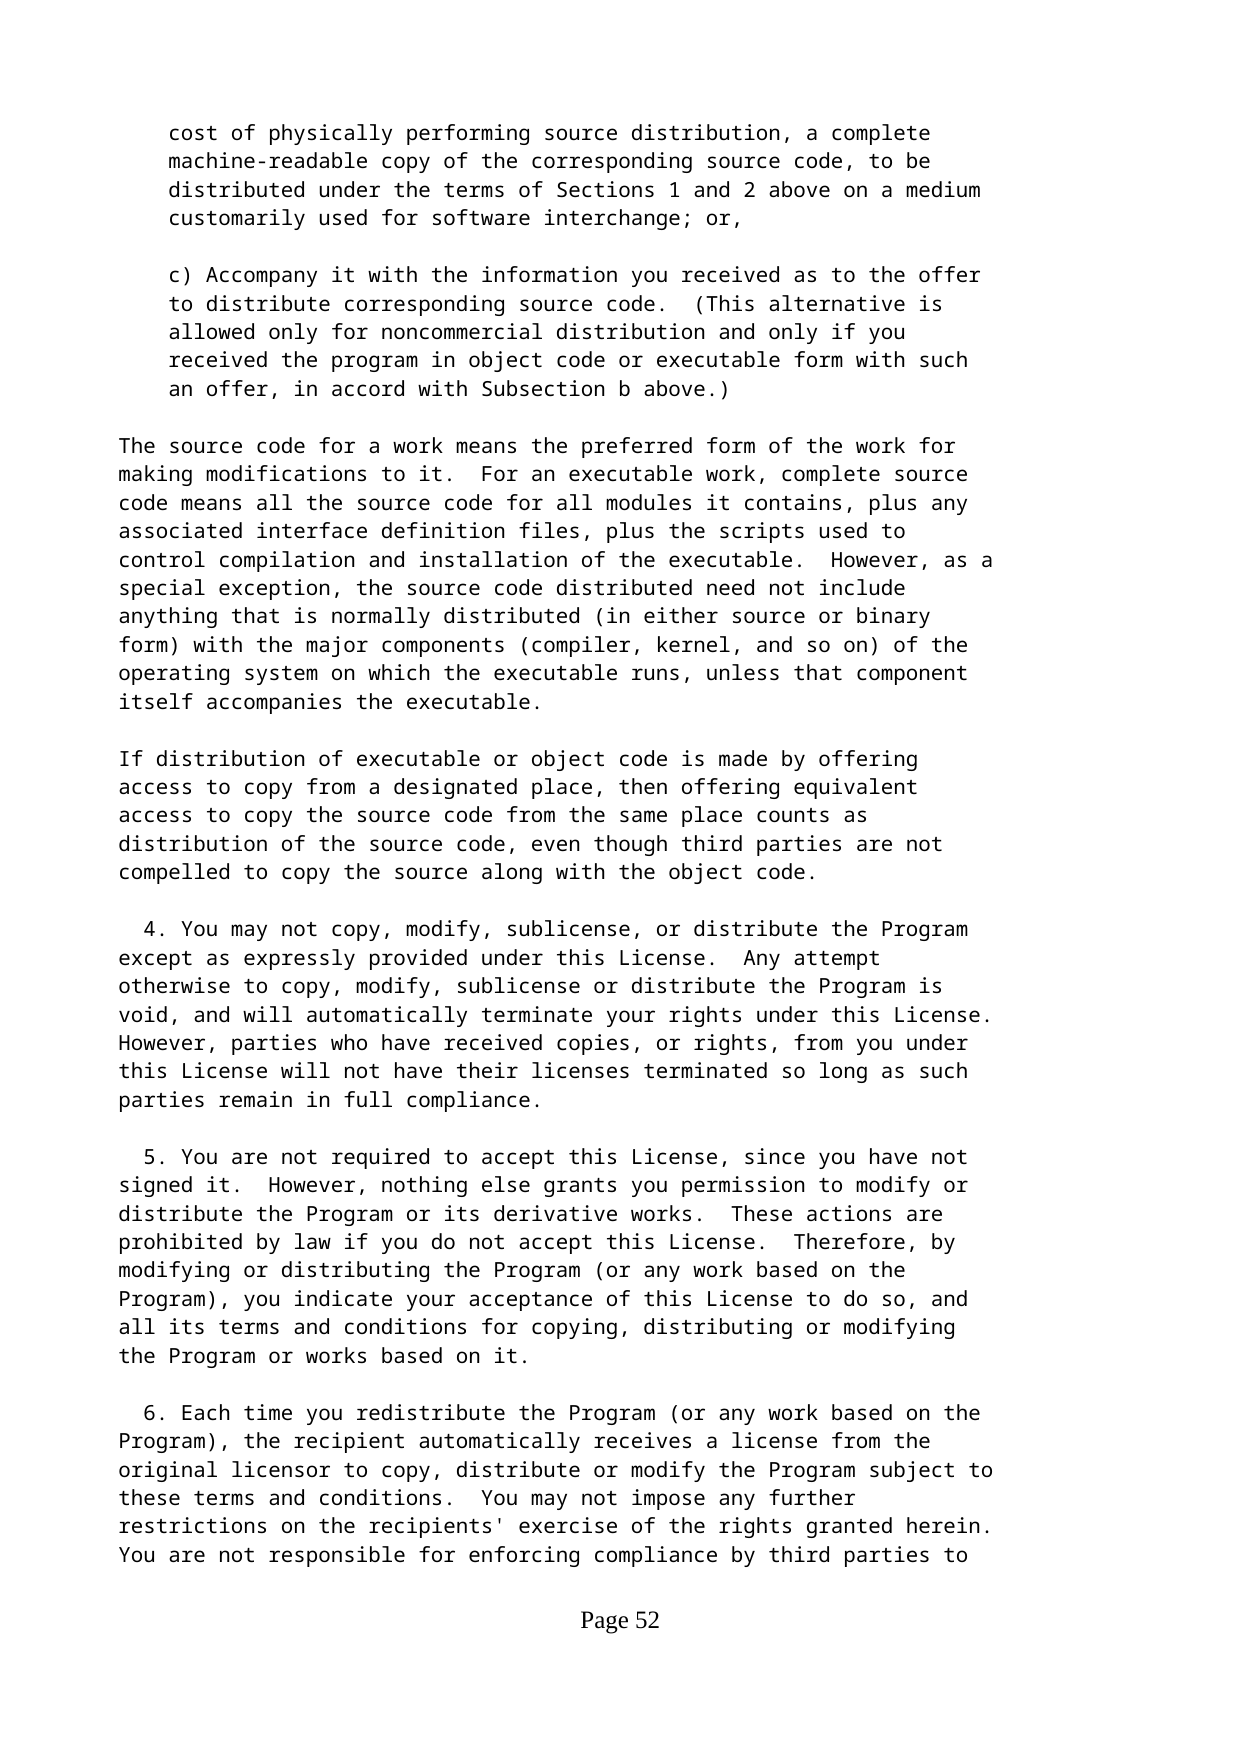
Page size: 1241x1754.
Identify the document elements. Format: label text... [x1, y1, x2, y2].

text operating system on which the executable runs, unless that component [118, 658, 1122, 687]
text Program), you indicate your acceptance of this License to do so, and [118, 1284, 1122, 1312]
text form) with the major components (compiler, kernel, and so on) of the [118, 630, 1122, 658]
text machine-readable copy of the corresponding source code, to be [118, 147, 1122, 175]
text 5. You are not required to accept this License, since you have not [118, 1142, 1122, 1170]
text 4. You may not copy, modify, sublicense, or distribute the Program [118, 914, 1122, 943]
text control compilation and installation of the executable. However, as a [118, 545, 1122, 573]
text If distribution of executable or object code is made by offering [118, 744, 1122, 772]
text received the program in object code or executable form with such [118, 346, 1122, 374]
text c) Accompany it with the information you received as to the offer [118, 260, 1122, 289]
text prohibited by law if you do not accept this License. Therefore, by [118, 1227, 1122, 1256]
text itself accompanies the executable. [118, 687, 1122, 715]
text code means all the source code for all modules it contains, plus any [118, 488, 1122, 516]
text restrictions on the recipients' exercise of the rights granted herein. [118, 1512, 1122, 1540]
text allowed only for noncommercial distribution and only if you [118, 317, 1122, 346]
text modifying or distributing the Program (or any work based on the [118, 1256, 1122, 1284]
text an offer, in accord with Subsection b above.) [118, 374, 1122, 402]
text all its terms and conditions for copying, distributing or modifying [118, 1312, 1122, 1341]
text otherwise to copy, modify, sublicense or distribute the Program is [118, 971, 1122, 1000]
text parties remain in full compliance. [118, 1085, 1122, 1113]
text original licensor to copy, distribute or modify the Program subject to [118, 1455, 1122, 1483]
text anything that is normally distributed (in either source or binary [118, 602, 1122, 630]
text special exception, the source code distributed need not include [118, 573, 1122, 602]
text You are not responsible for enforcing compliance by third parties to [118, 1540, 1122, 1568]
text this License will not have their licenses terminated so long as such [118, 1057, 1122, 1085]
text Program), the recipient automatically receives a license from the [118, 1426, 1122, 1455]
text making modifications to it. For an executable work, complete source [118, 459, 1122, 488]
text signed it. However, nothing else grants you permission to modify or [118, 1170, 1122, 1199]
text access to copy the source code from the same place counts as [118, 801, 1122, 829]
text access to copy from a designated place, then offering equivalent [118, 772, 1122, 801]
text distribution of the source code, even though third parties are not [118, 829, 1122, 857]
text compelled to copy the source along with the object code. [118, 857, 1122, 886]
text 6. Each time you redistribute the Program (or any work based on the [118, 1398, 1122, 1426]
text The source code for a work means the preferred form of the work for [118, 431, 1122, 459]
text associated interface definition files, plus the scripts used to [118, 516, 1122, 545]
text except as expressly provided under this License. Any attempt [118, 943, 1122, 971]
text these terms and conditions. You may not impose any further [118, 1483, 1122, 1512]
text customarily used for software interchange; or, [118, 203, 1122, 232]
text distribute the Program or its derivative works. These actions are [118, 1199, 1122, 1227]
text However, parties who have received copies, or rights, from you under [118, 1028, 1122, 1057]
text distributed under the terms of Sections 1 and 2 above on a medium [118, 175, 1122, 203]
text cost of physically performing source distribution, a complete [118, 118, 1122, 147]
text the Program or works based on it. [118, 1341, 1122, 1369]
text to distribute corresponding source code. (This alternative is [118, 289, 1122, 317]
text void, and will automatically terminate your rights under this License. [118, 1000, 1122, 1028]
